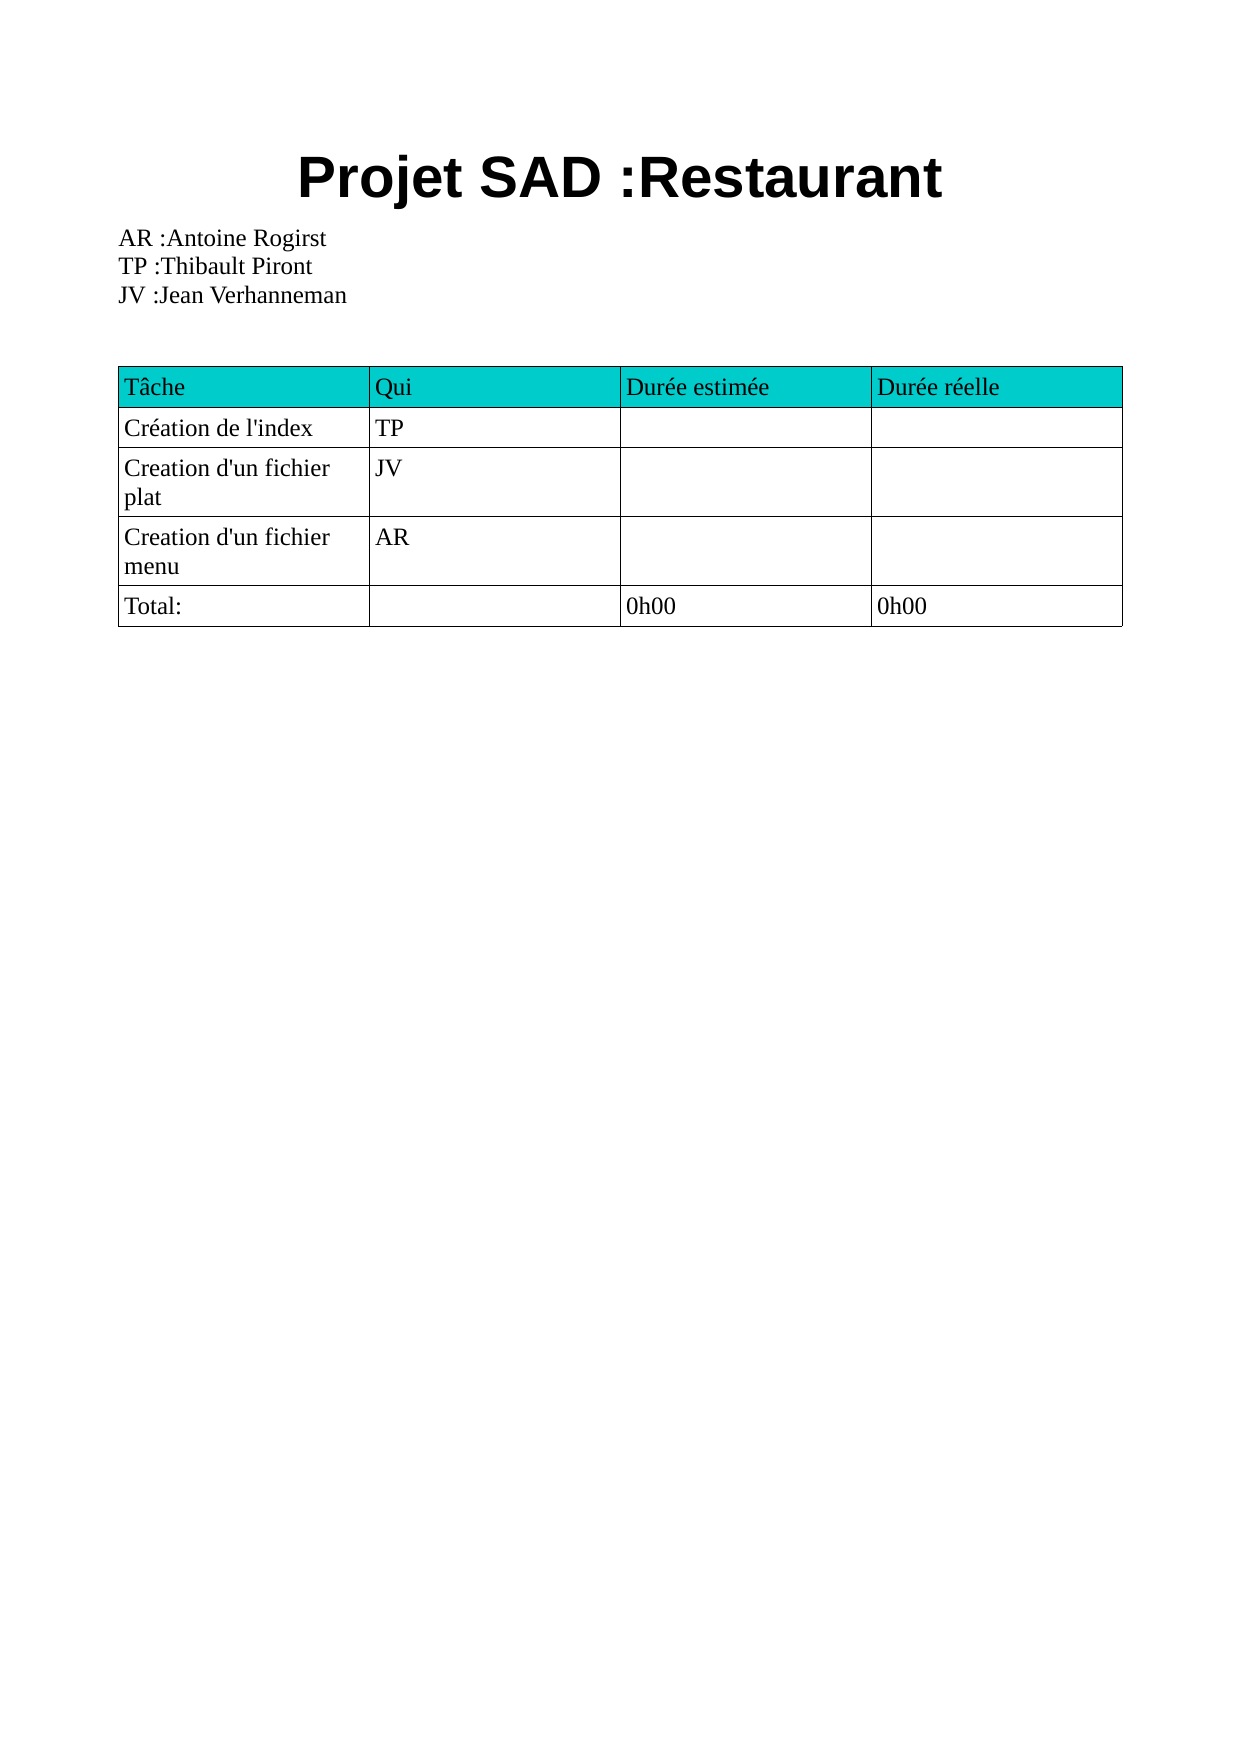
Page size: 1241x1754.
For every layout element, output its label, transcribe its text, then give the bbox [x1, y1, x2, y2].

table_cell Total: [119, 586, 369, 626]
text AR :Antoine Rogirst [118, 223, 1122, 251]
table_cell [872, 517, 1122, 585]
table_header Tâche [119, 367, 369, 407]
table_cell [621, 517, 871, 585]
text TP :Thibault Piront [118, 251, 1122, 280]
table_cell AR [370, 517, 620, 585]
text JV :Jean Verhanneman [118, 280, 1122, 309]
title Projet SAD :Restaurant [118, 143, 1122, 210]
table_cell Creation d'un fichier plat [119, 448, 369, 516]
table_header Durée réelle [872, 367, 1122, 407]
table_cell [370, 586, 620, 626]
table_cell 0h00 [872, 586, 1122, 626]
table_cell [872, 448, 1122, 516]
table_cell [621, 448, 871, 516]
table_header Durée estimée [621, 367, 871, 407]
table_cell Creation d'un fichier menu [119, 517, 369, 585]
table_cell [872, 408, 1122, 447]
table_cell 0h00 [621, 586, 871, 626]
table_cell [621, 408, 871, 447]
table_cell JV [370, 448, 620, 516]
table_cell Création de l'index [119, 408, 369, 447]
table_cell TP [370, 408, 620, 447]
table_header Qui [370, 367, 620, 407]
